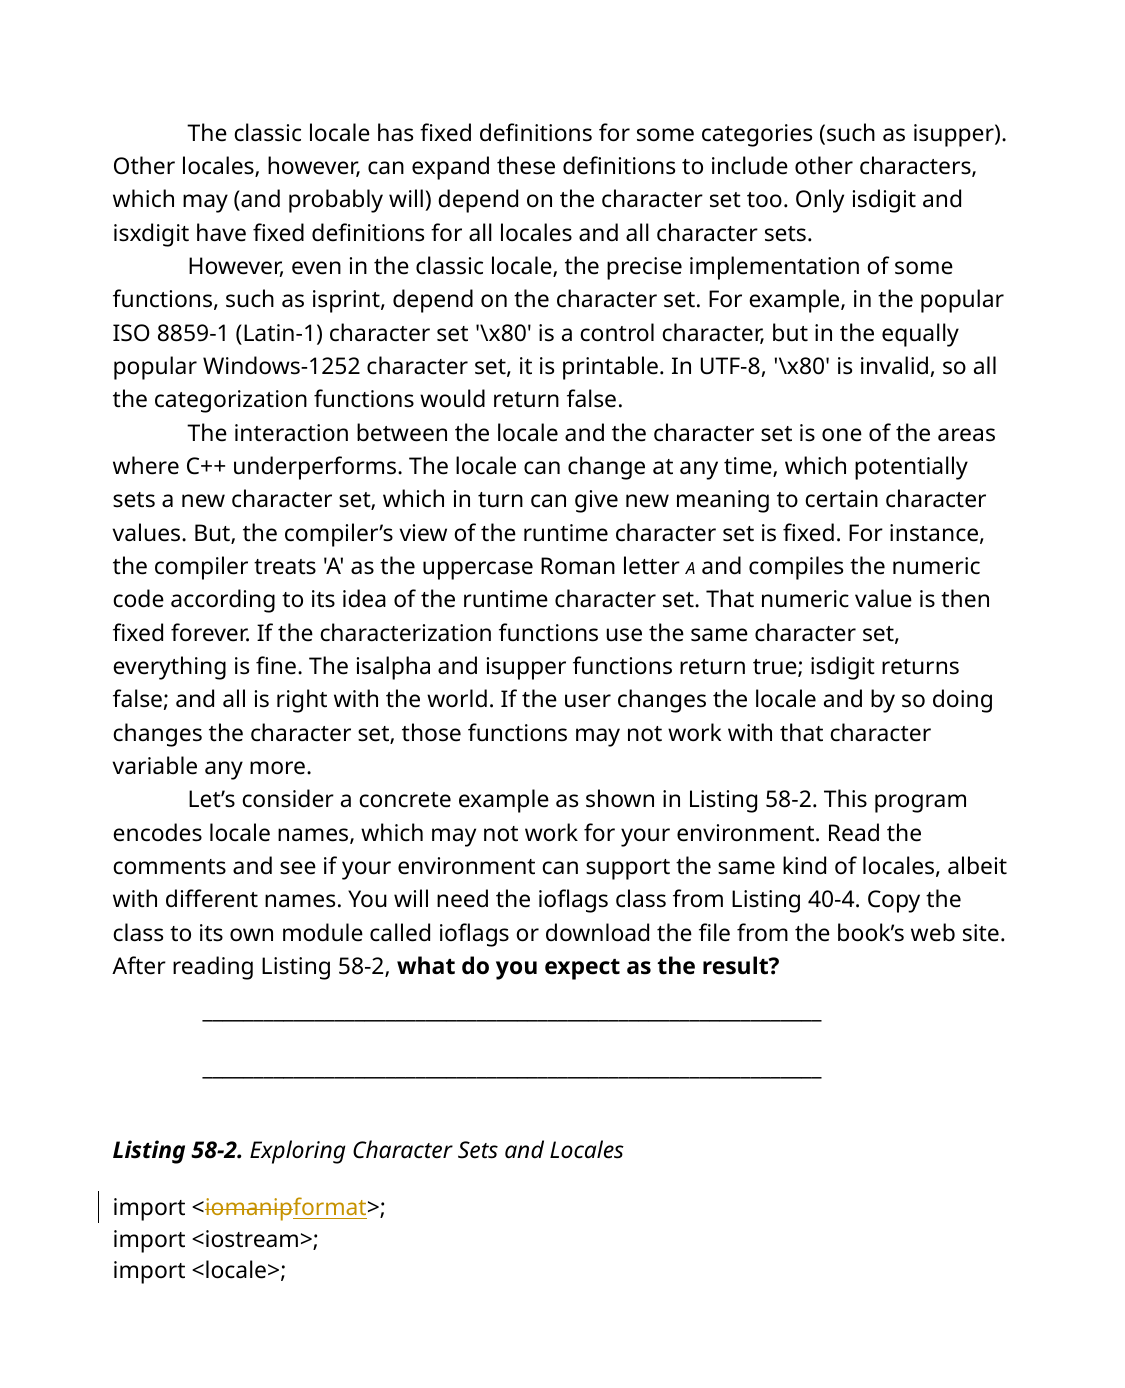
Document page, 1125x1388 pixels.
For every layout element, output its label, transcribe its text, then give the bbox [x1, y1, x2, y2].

text Listing 58-2. Exploring Character Sets and Locales [112, 1134, 1012, 1166]
list _____________________________________________________________ [202, 994, 1012, 1025]
text import <locale>; [112, 1254, 1012, 1285]
text However, even in the classic locale, the precise implementation of some functions, such as isprint, depend on the character set. For example, in the popular ISO 8859-1 (Latin-1) character set '\x80' is a control character, but in the equally popular Windows-1252 character set, it is printable. In UTF-8, '\x80' is invalid, so all the categorization functions would return false. [112, 248, 1012, 415]
text import <iostream>; [112, 1222, 1012, 1254]
text import <format>; [112, 1191, 1012, 1222]
text The interaction between the locale and the character set is one of the areas where C++ underperforms. The locale can change at any time, which potentially sets a new character set, which in turn can give new meaning to certain character values. But, the compiler’s view of the runtime character set is fixed. For instance, the compiler treats 'A' as the uppercase Roman letter A and compiles the numeric code according to its idea of the runtime character set. That numeric value is then fixed forever. If the characterization functions use the same character set, everything is fine. The isalpha and isupper functions return true; isdigit returns false; and all is right with the world. If the user changes the locale and by so doing changes the character set, those functions may not work with that character variable any more. [112, 415, 1012, 781]
text The classic locale has fixed definitions for some categories (such as isupper). Other locales, however, can expand these definitions to include other characters, which may (and probably will) depend on the character set too. Only isdigit and isxdigit have fixed definitions for all locales and all character sets. [112, 115, 1012, 248]
list _____________________________________________________________ [202, 1051, 1012, 1082]
text Let’s consider a concrete example as shown in Listing 58-2. This program encodes locale names, which may not work for your environment. Read the comments and see if your environment can support the same kind of locales, albeit with different names. You will need the ioflags class from Listing 40-4. Copy the class to its own module called ioflags or download the file from the book’s web site. After reading Listing 58-2, what do you expect as the result? [112, 781, 1012, 981]
